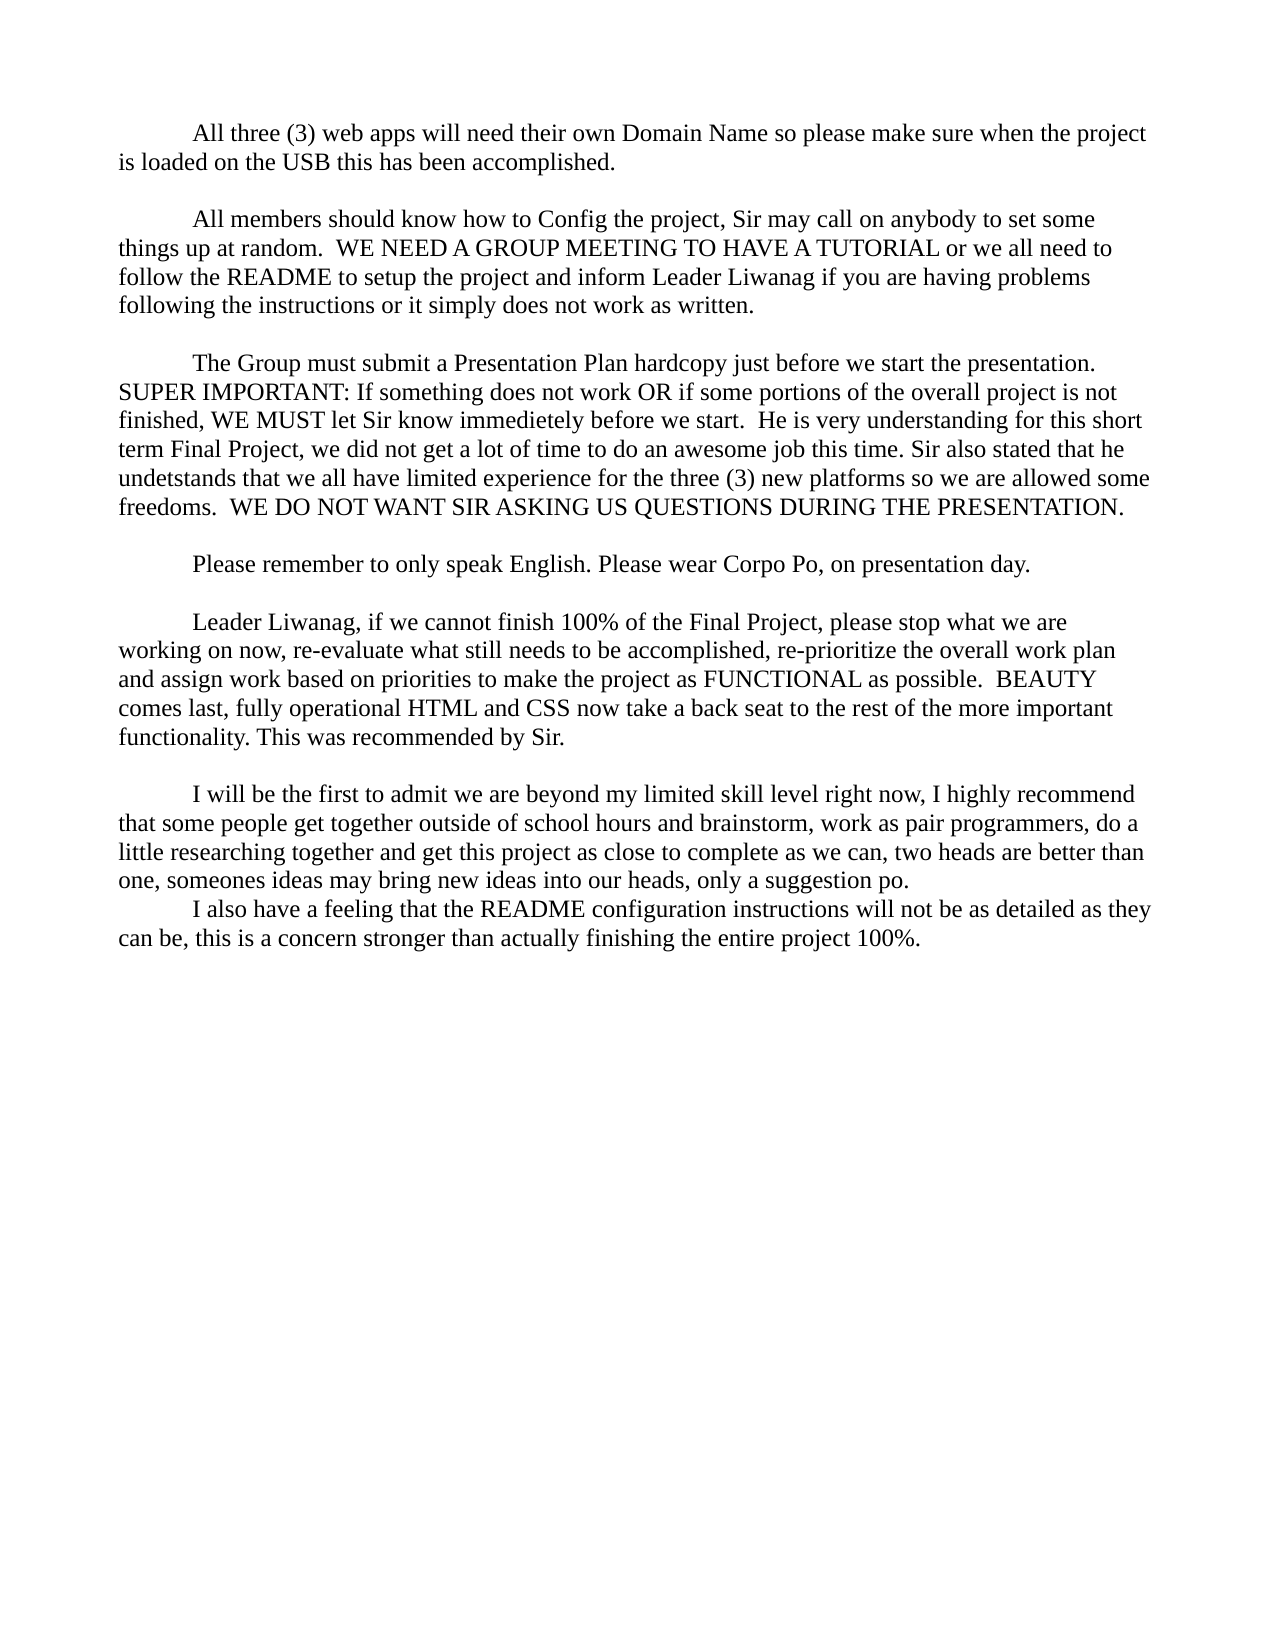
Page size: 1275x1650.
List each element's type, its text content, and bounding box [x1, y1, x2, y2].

text Leader Liwanag, if we cannot finish 100% of the Final Project, please stop what we are working on now, re-evaluate what still needs to be accomplished, re-prioritize the overall work plan and assign work based on priorities to make the project as FUNCTIONAL as possible. BEAUTY comes last, fully operational HTML and CSS now take a back seat to the rest of the more important functionality. This was recommended by Sir. [118, 607, 1157, 751]
text All three (3) web apps will need their own Domain Name so please make sure when the project is loaded on the USB this has been accomplished. [118, 118, 1157, 176]
text The Group must submit a Presentation Plan hardcopy just before we start the presentation. SUPER IMPORTANT: If something does not work OR if some portions of the overall project is not finished, WE MUST let Sir know immedietely before we start. He is very understanding for this short term Final Project, we did not get a lot of time to do an awesome job this time. Sir also stated that he undetstands that we all have limited experience for the three (3) new platforms so we are allowed some freedoms. WE DO NOT WANT SIR ASKING US QUESTIONS DURING THE PRESENTATION. [118, 348, 1157, 521]
text All members should know how to Config the project, Sir may call on anybody to set some things up at random. WE NEED A GROUP MEETING TO HAVE A TUTORIAL or we all need to follow the README to setup the project and inform Leader Liwanag if you are having problems following the instructions or it simply does not work as written. [118, 204, 1157, 319]
text I will be the first to admit we are beyond my limited skill level right now, I highly recommend that some people get together outside of school hours and brainstorm, work as pair programmers, do a little researching together and get this project as close to complete as we can, two heads are better than one, someones ideas may bring new ideas into our heads, only a suggestion po. [118, 779, 1157, 894]
text I also have a feeling that the README configuration instructions will not be as detailed as they can be, this is a concern stronger than actually finishing the entire project 100%. [118, 894, 1157, 952]
text Please remember to only speak English. Please wear Corpo Po, on presentation day. [118, 549, 1157, 578]
